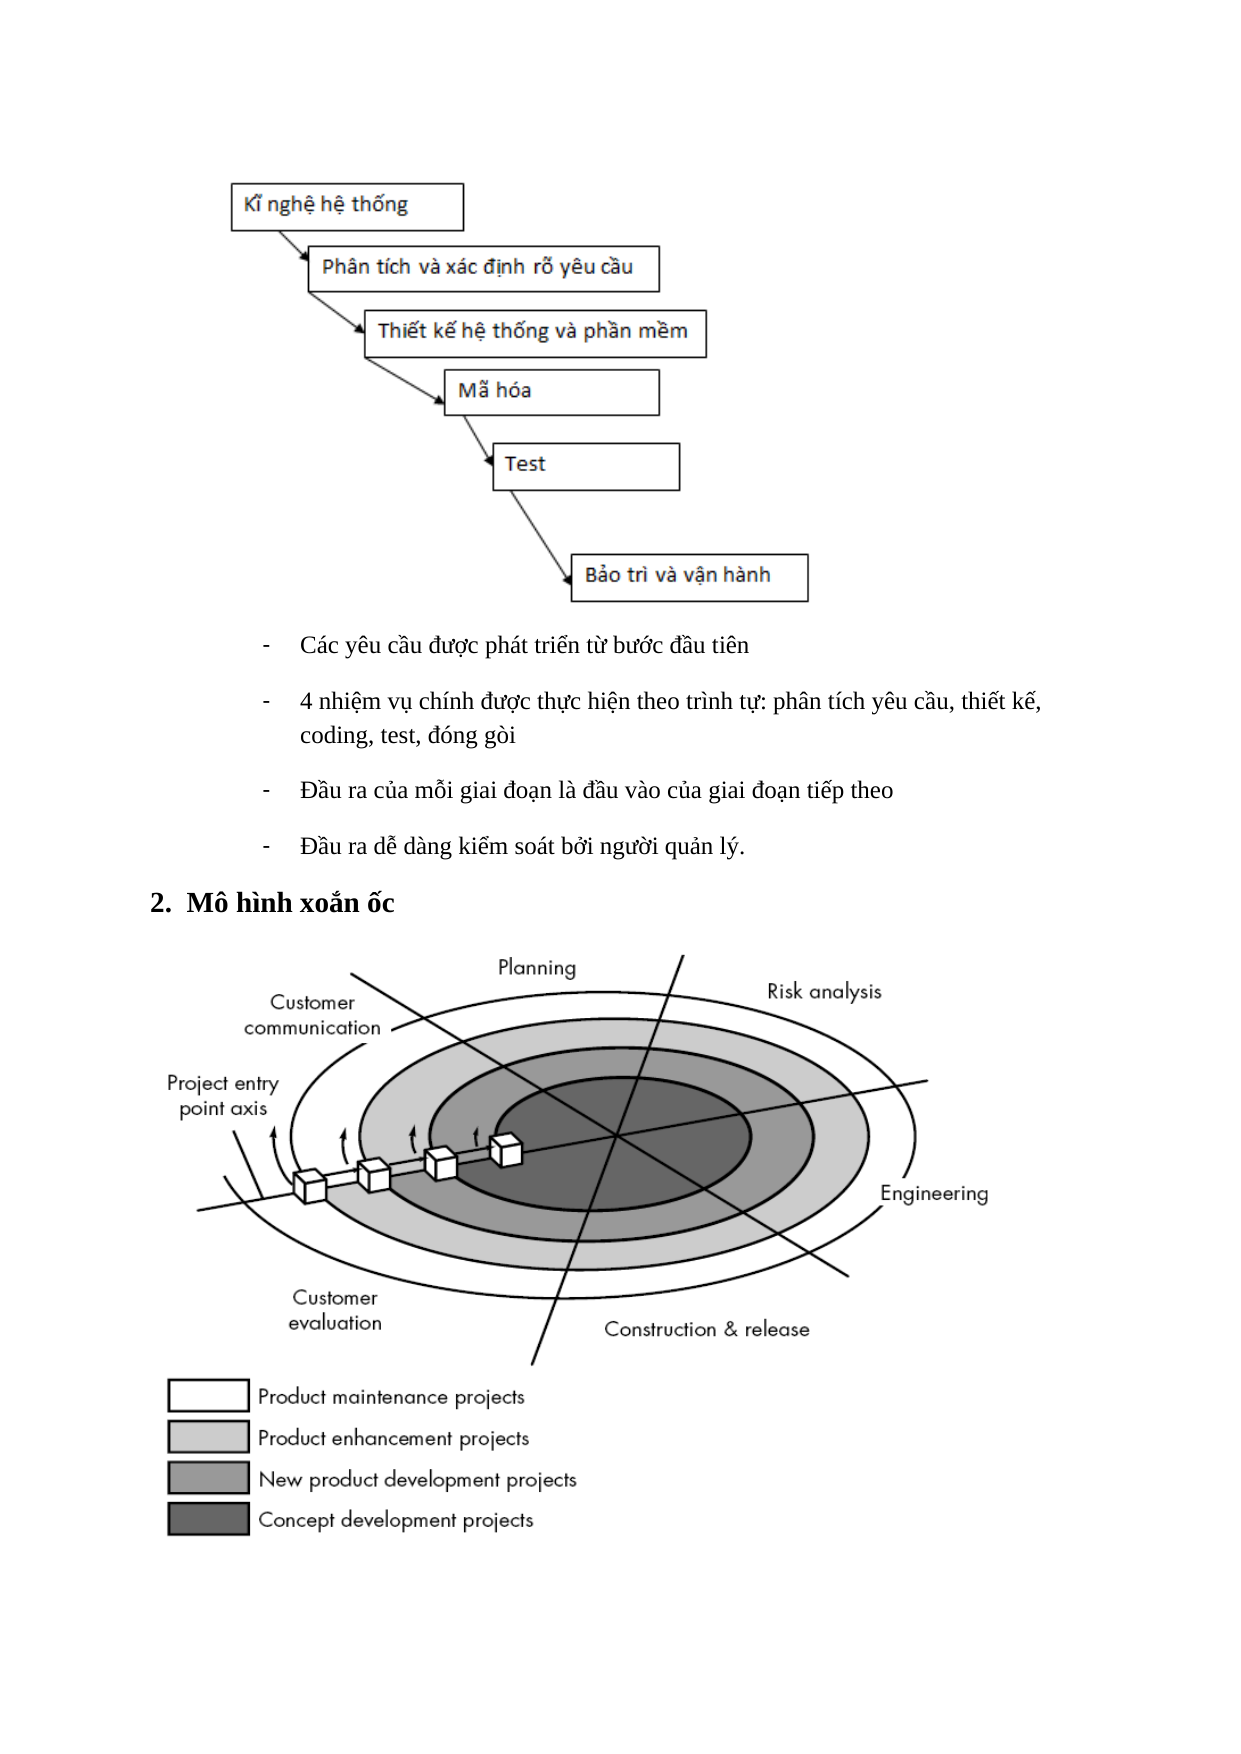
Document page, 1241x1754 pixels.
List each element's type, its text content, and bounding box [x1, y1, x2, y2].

list Các yêu cầu được phát triển từ bước đầu tiên [262, 629, 1090, 660]
list Đầu ra dễ dàng kiểm soát bởi người quản lý. [262, 830, 1090, 860]
list Đầu ra của mỗi giai đoạn là đầu vào của giai đoạn tiếp theo [262, 774, 1090, 804]
list 4 nhiệm vụ chính được thực hiện theo trình tự: phân tích yêu cầu, thiết kế, coding, test, đóng gòi [262, 685, 1090, 749]
text 2. Mô hình xoắn ốc [150, 886, 1090, 919]
